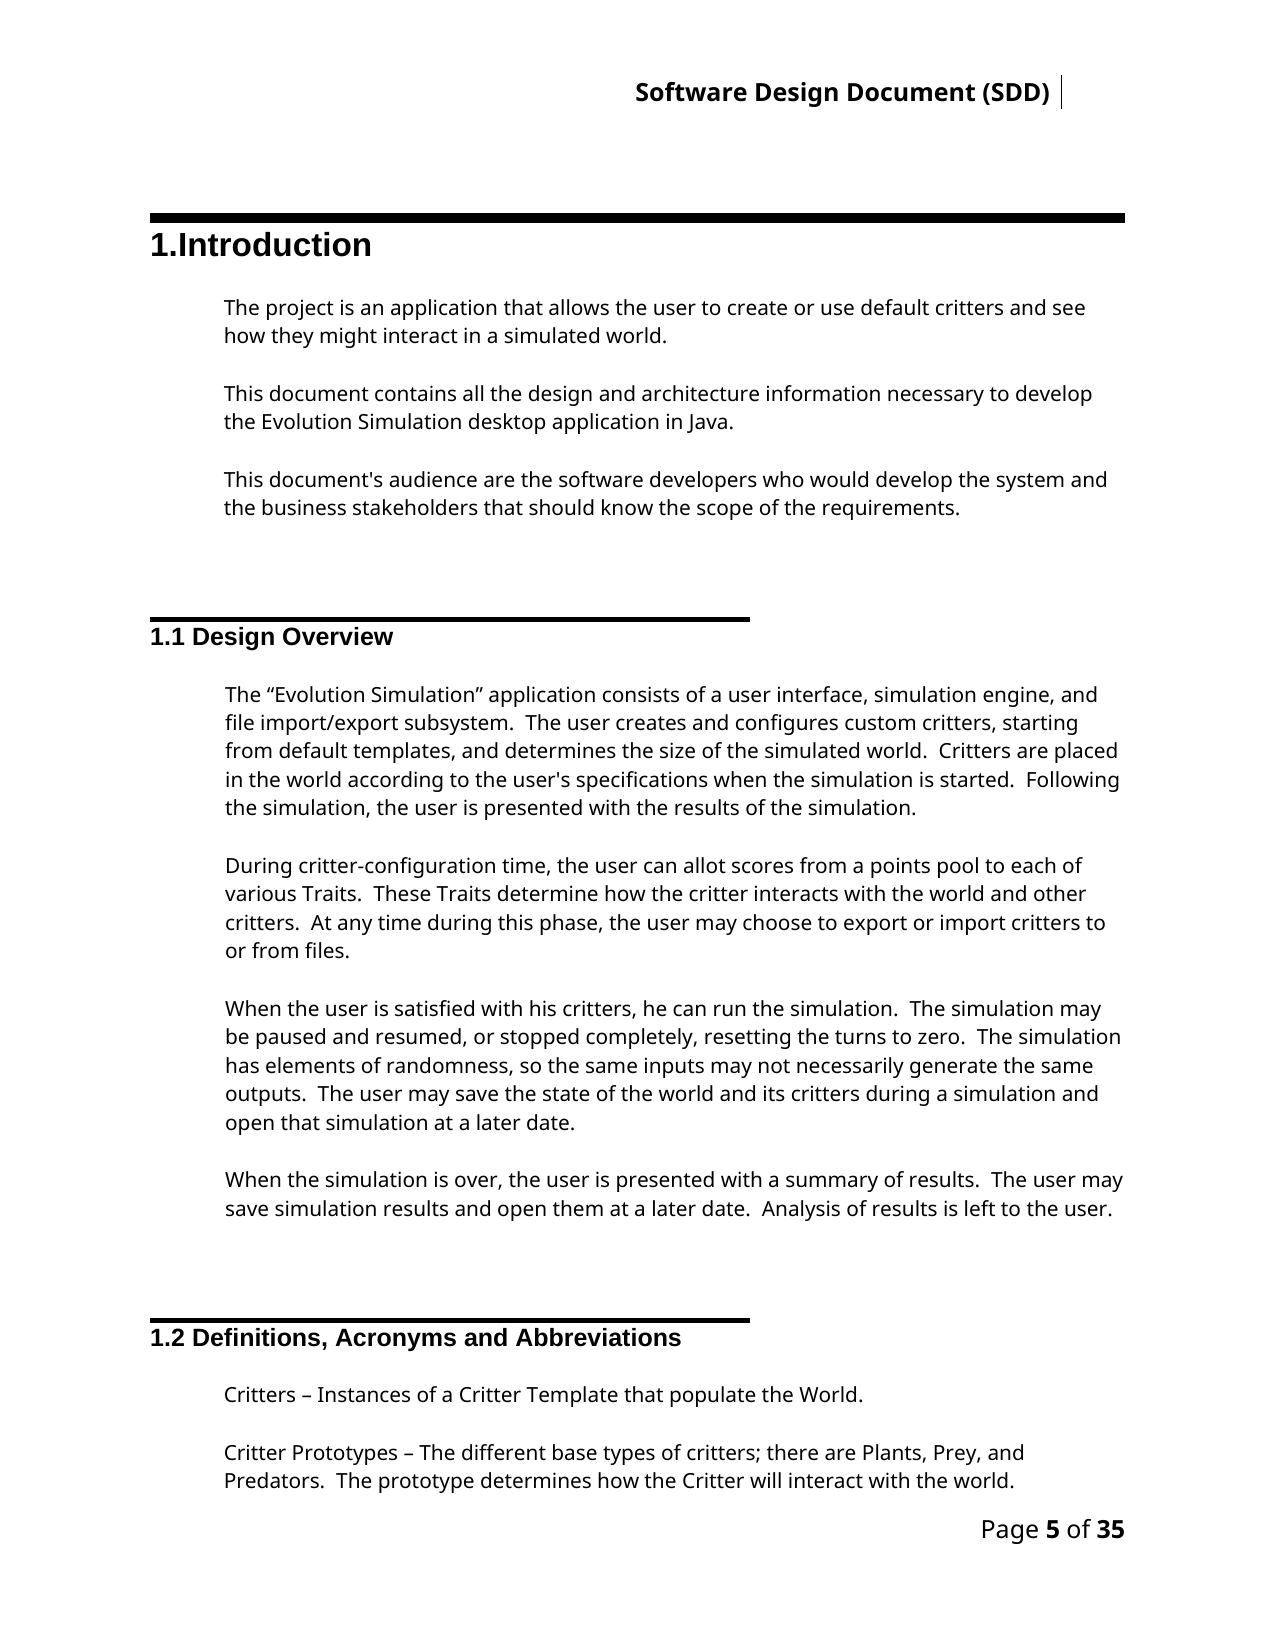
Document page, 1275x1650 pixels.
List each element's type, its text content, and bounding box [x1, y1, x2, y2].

subtitle Design Overview [150, 622, 750, 651]
text The project is an application that allows the user to create or use default critters and see how they might interact in a simulated world. [223, 293, 1125, 349]
subtitle Introduction [150, 223, 1125, 263]
text When the simulation is over, the user is presented with a summary of results. The user may save simulation results and open them at a later date. Analysis of results is left to the user. [225, 1165, 1125, 1222]
text During critter-configuration time, the user can allot scores from a points pool to each of various Traits. These Traits determine how the critter interacts with the world and other critters. At any time during this phase, the user may choose to export or import critters to or from files. [225, 851, 1125, 965]
text Critters – Instances of a Critter Template that populate the World. [223, 1381, 1125, 1409]
text This document contains all the design and architecture information necessary to develop the Evolution Simulation desktop application in Java. [223, 379, 1125, 436]
text This document's audience are the software developers who would develop the system and the business stakeholders that should know the scope of the requirements. [223, 465, 1125, 522]
text The “Evolution Simulation” application consists of a user interface, simulation engine, and file import/export subsystem. The user creates and configures custom critters, starting from default templates, and determines the size of the simulated world. Critters are placed in the world according to the user's specifications when the simulation is started. Following the simulation, the user is presented with the results of the simulation. [225, 680, 1125, 822]
text Critter Prototypes – The different base types of critters; there are Plants, Prey, and Predators. The prototype determines how the Critter will interact with the world. [223, 1438, 1125, 1495]
text When the user is satisfied with his critters, he can run the simulation. The simulation may be paused and resumed, or stopped completely, resetting the turns to zero. The simulation has elements of randomness, so the same inputs may not necessarily generate the same outputs. The user may save the state of the world and its critters during a simulation and open that simulation at a later date. [225, 994, 1125, 1136]
subtitle Definitions, Acronyms and Abbreviations [150, 1323, 750, 1351]
